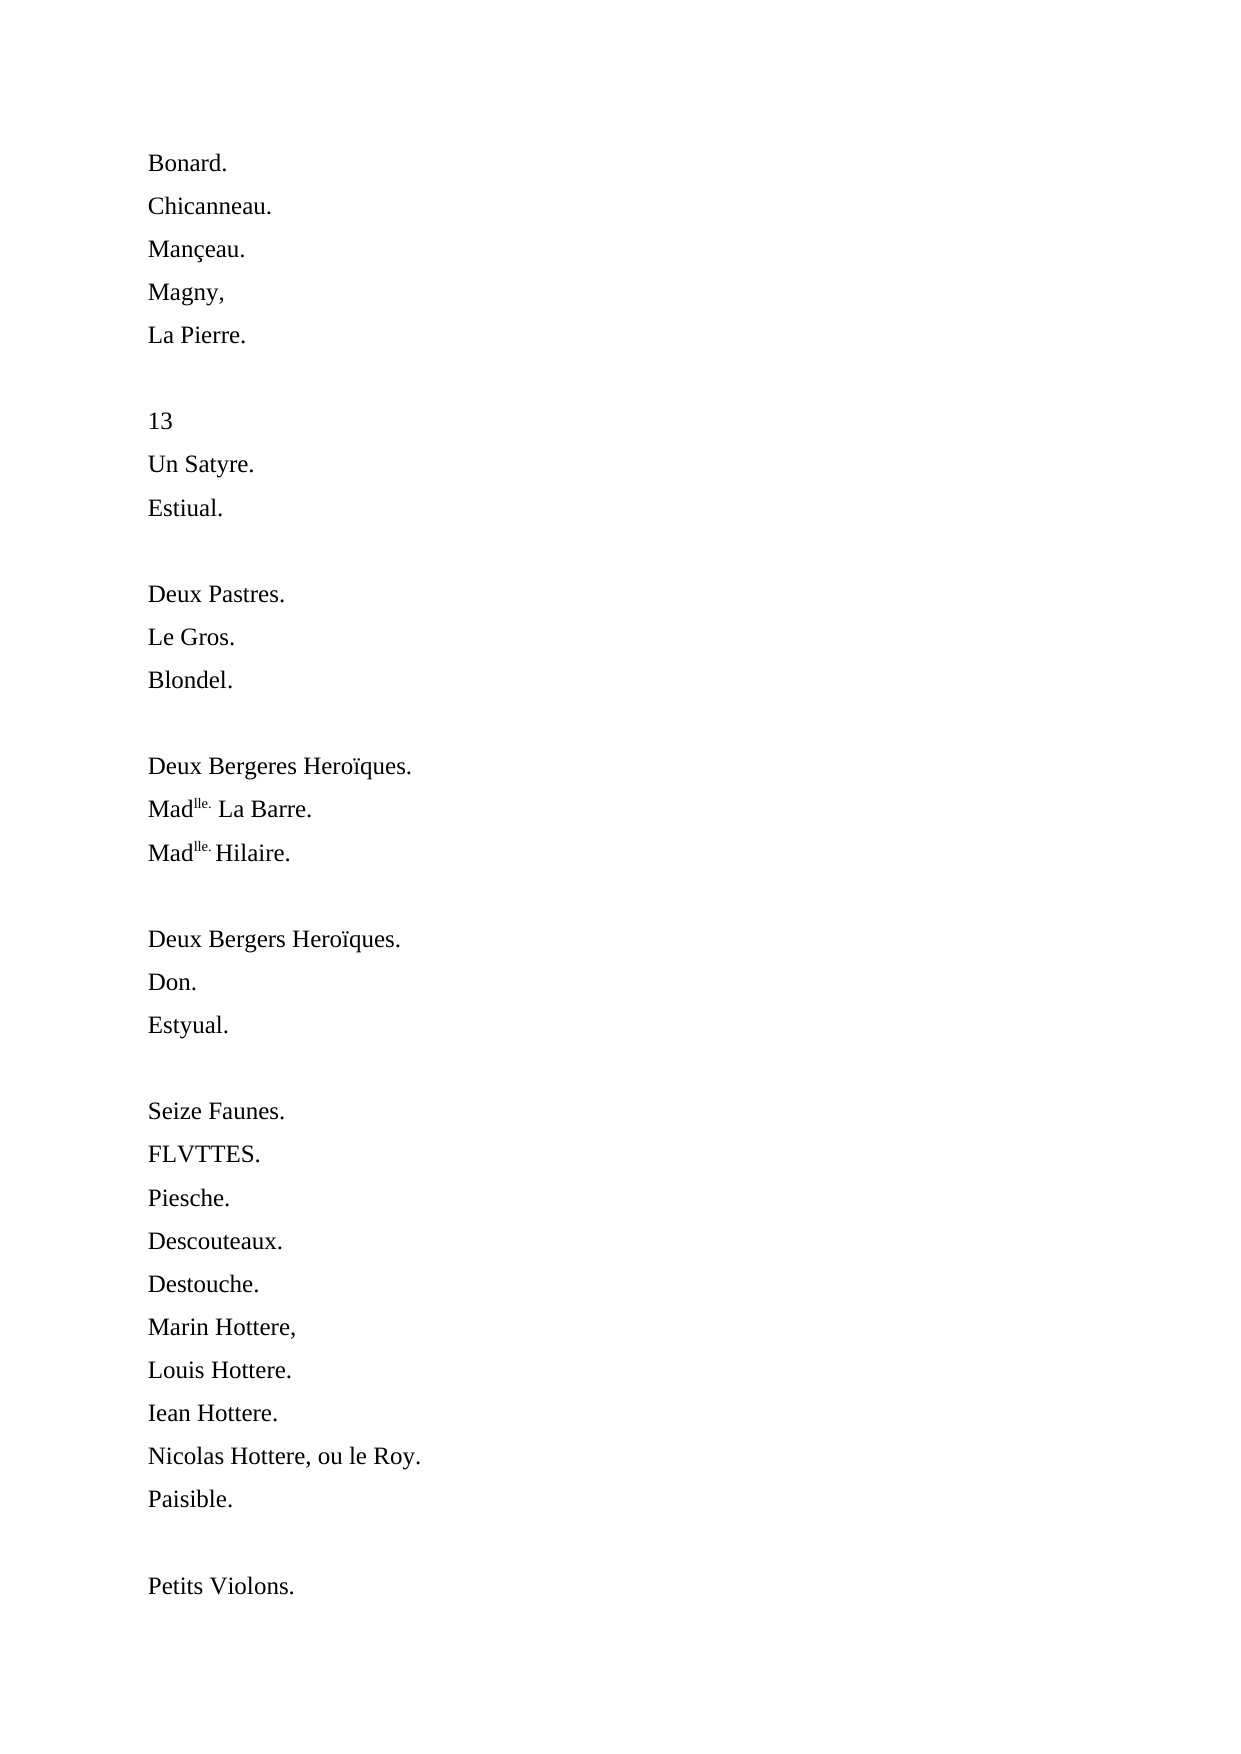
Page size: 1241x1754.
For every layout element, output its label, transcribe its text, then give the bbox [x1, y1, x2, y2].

text Madlle. La Barre. [148, 794, 1093, 823]
text Paisible. [148, 1484, 1093, 1513]
text Mançeau. [148, 234, 1093, 263]
text Bonard. [148, 148, 1093, 176]
text Descouteaux. [148, 1226, 1093, 1254]
text Le Gros. [148, 622, 1093, 651]
text Petits Violons. [148, 1571, 1093, 1599]
text Marin Hottere, [148, 1312, 1093, 1341]
text Estiual. [148, 493, 1093, 521]
text La Pierre. [148, 320, 1093, 349]
text Estyual. [148, 1010, 1093, 1039]
text Blondel. [148, 665, 1093, 694]
text Madlle. Hilaire. [148, 838, 1093, 866]
text Nicolas Hottere, ou le Roy. [148, 1441, 1093, 1470]
text Don. [148, 967, 1093, 996]
text Deux Bergers Heroïques. [148, 924, 1093, 953]
text Chicanneau. [148, 191, 1093, 219]
text Deux Bergeres Heroïques. [148, 751, 1093, 780]
text Magny, [148, 277, 1093, 306]
text Iean Hottere. [148, 1398, 1093, 1427]
text Louis Hottere. [148, 1355, 1093, 1384]
text 13 [148, 406, 1093, 435]
text Piesche. [148, 1183, 1093, 1211]
text Destouche. [148, 1269, 1093, 1298]
text FLVTTES. [148, 1139, 1093, 1168]
text Deux Pastres. [148, 579, 1093, 608]
text Seize Faunes. [148, 1096, 1093, 1125]
text Un Satyre. [148, 449, 1093, 478]
